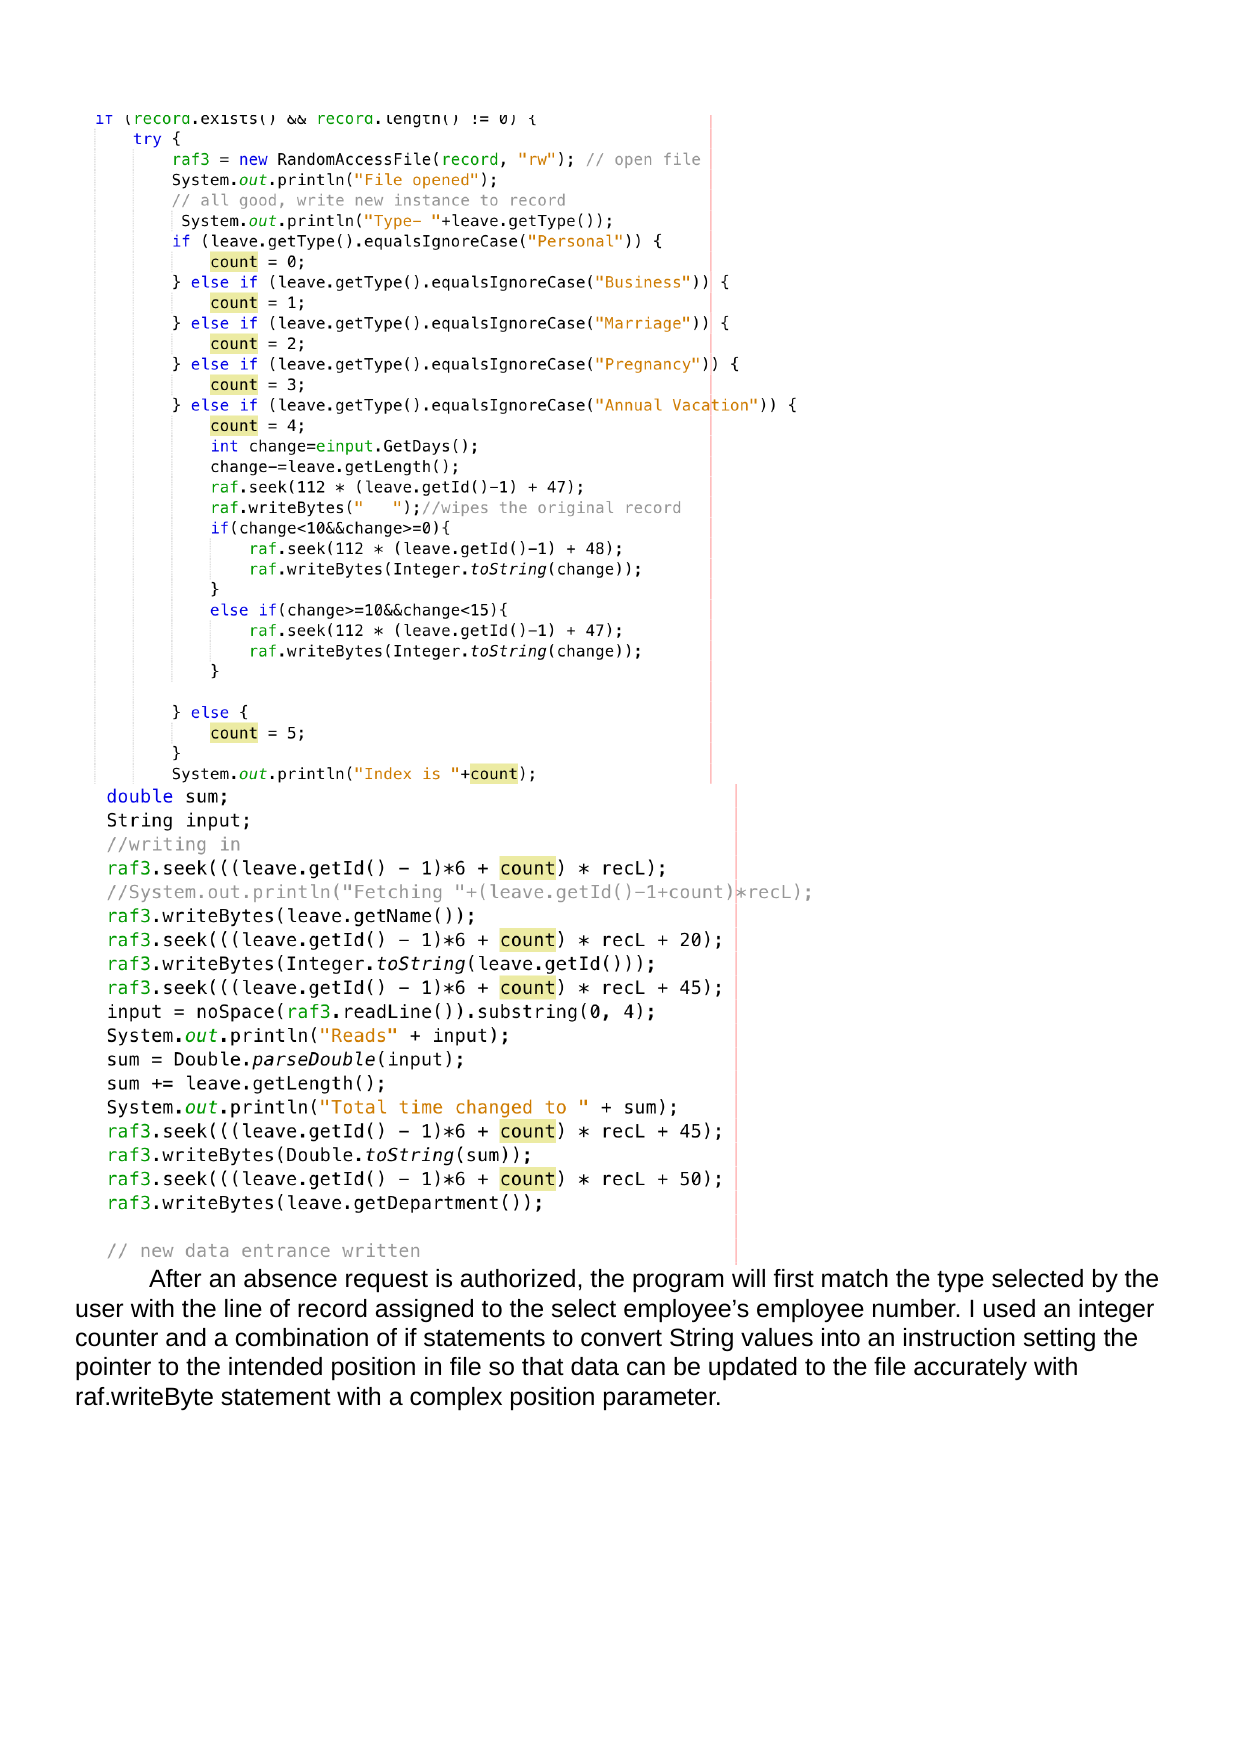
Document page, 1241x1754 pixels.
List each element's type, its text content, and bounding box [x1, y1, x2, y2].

text After an absence request is authorized, the program will first match the type selected by the user with the line of record assigned to the select employee’s employee number. I used an integer counter and a combination of if statements to convert String values into an instruction setting the pointer to the intended position in file so that data can be updated to the file accurately with raf.writeByte statement with a complex position parameter. [75, 1264, 1163, 1410]
